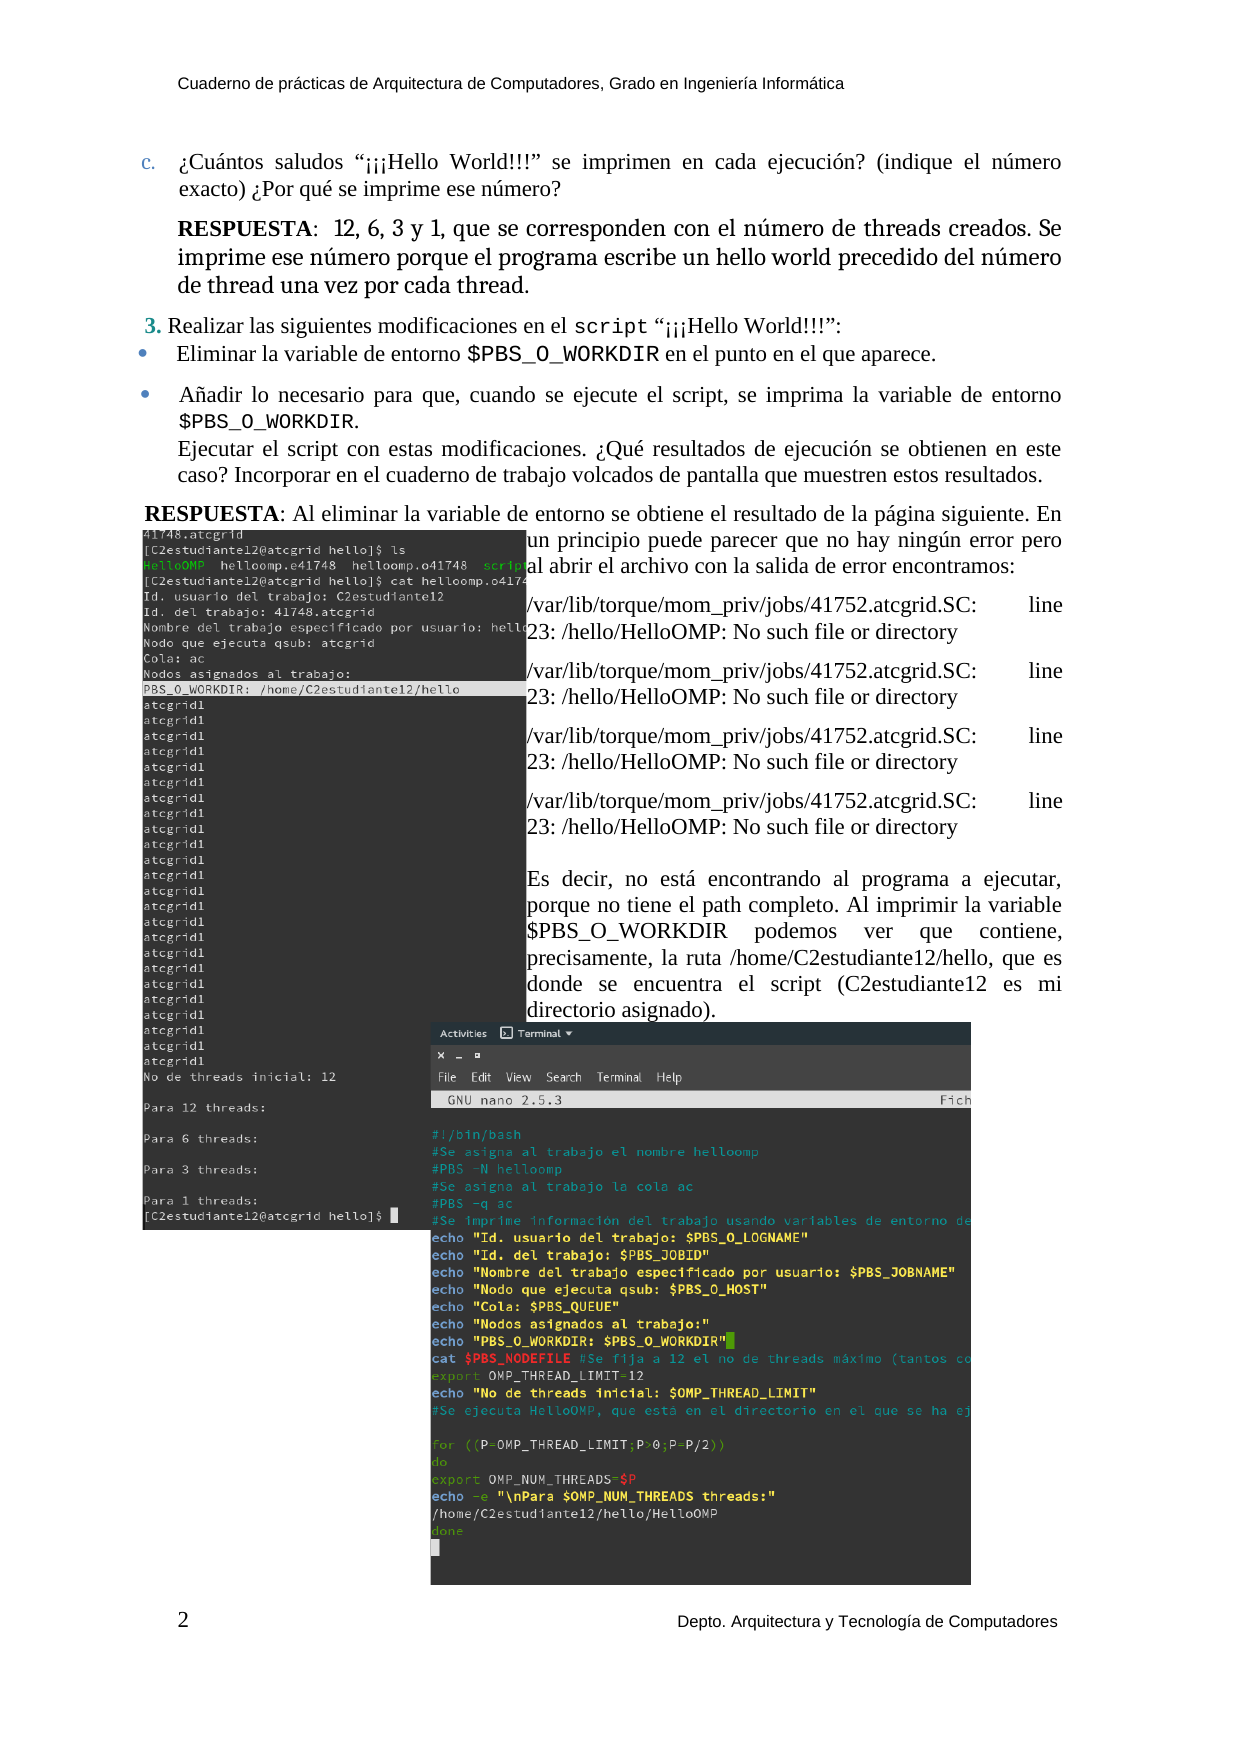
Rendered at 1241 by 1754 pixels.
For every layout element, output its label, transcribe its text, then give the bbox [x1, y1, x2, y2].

list RESPUESTA: 12, 6, 3 y 1, que se corresponden con el número de threads creados. Se imprime ese número porque el programa escribe un hello world precedido del número de thread una vez por cada thread. [177, 214, 1063, 300]
list ¿Cuántos saludos “¡¡¡Hello World!!!” se imprimen en cada ejecución? (indique el número exacto) ¿Por qué se imprime ese número? [141, 148, 1063, 201]
list Añadir lo necesario para que, cuando se ejecute el script, se imprima la variable de entorno $PBS_O_WORKDIR. [141, 381, 1063, 435]
list Es decir, no está encontrando al programa a ejecutar, porque no tiene el path completo. Al imprimir la variable $PBS_O_WORKDIR podemos ver que contiene, precisamente, la ruta /home/C2estudiante12/hello, que es donde se encuentra el script (C2estudiante12 es mi directorio asignado). [527, 865, 1063, 1023]
picture [142, 530, 971, 1585]
text /var/lib/torque/mom_priv/jobs/41752.atcgrid.SC: line 23: /hello/HelloOMP: No such file or directory [527, 722, 1063, 774]
text /var/lib/torque/mom_priv/jobs/41752.atcgrid.SC: line 23: /hello/HelloOMP: No such file or directory [527, 591, 1063, 644]
text RESPUESTA: Al eliminar la variable de entorno se obtiene el resultado de la página siguiente. En un principio puede parecer que no hay ningún error pero al abrir el archivo con la salida de error encontramos: [144, 500, 1063, 579]
text /var/lib/torque/mom_priv/jobs/41752.atcgrid.SC: line 23: /hello/HelloOMP: No such file or directory [527, 787, 1063, 840]
text /var/lib/torque/mom_priv/jobs/41752.atcgrid.SC: line 23: /hello/HelloOMP: No such file or directory [527, 657, 1063, 709]
text 3. Realizar las siguientes modificaciones en el script “¡¡¡Hello World!!!”: [143, 312, 1063, 340]
list Eliminar la variable de entorno $PBS_O_WORKDIR en el punto en el que aparece. [138, 340, 1063, 368]
text Ejecutar el script con estas modificaciones. ¿Qué resultados de ejecución se obtienen en este caso? Incorporar en el cuaderno de trabajo volcados de pantalla que muestren estos resultados. [177, 435, 1063, 487]
